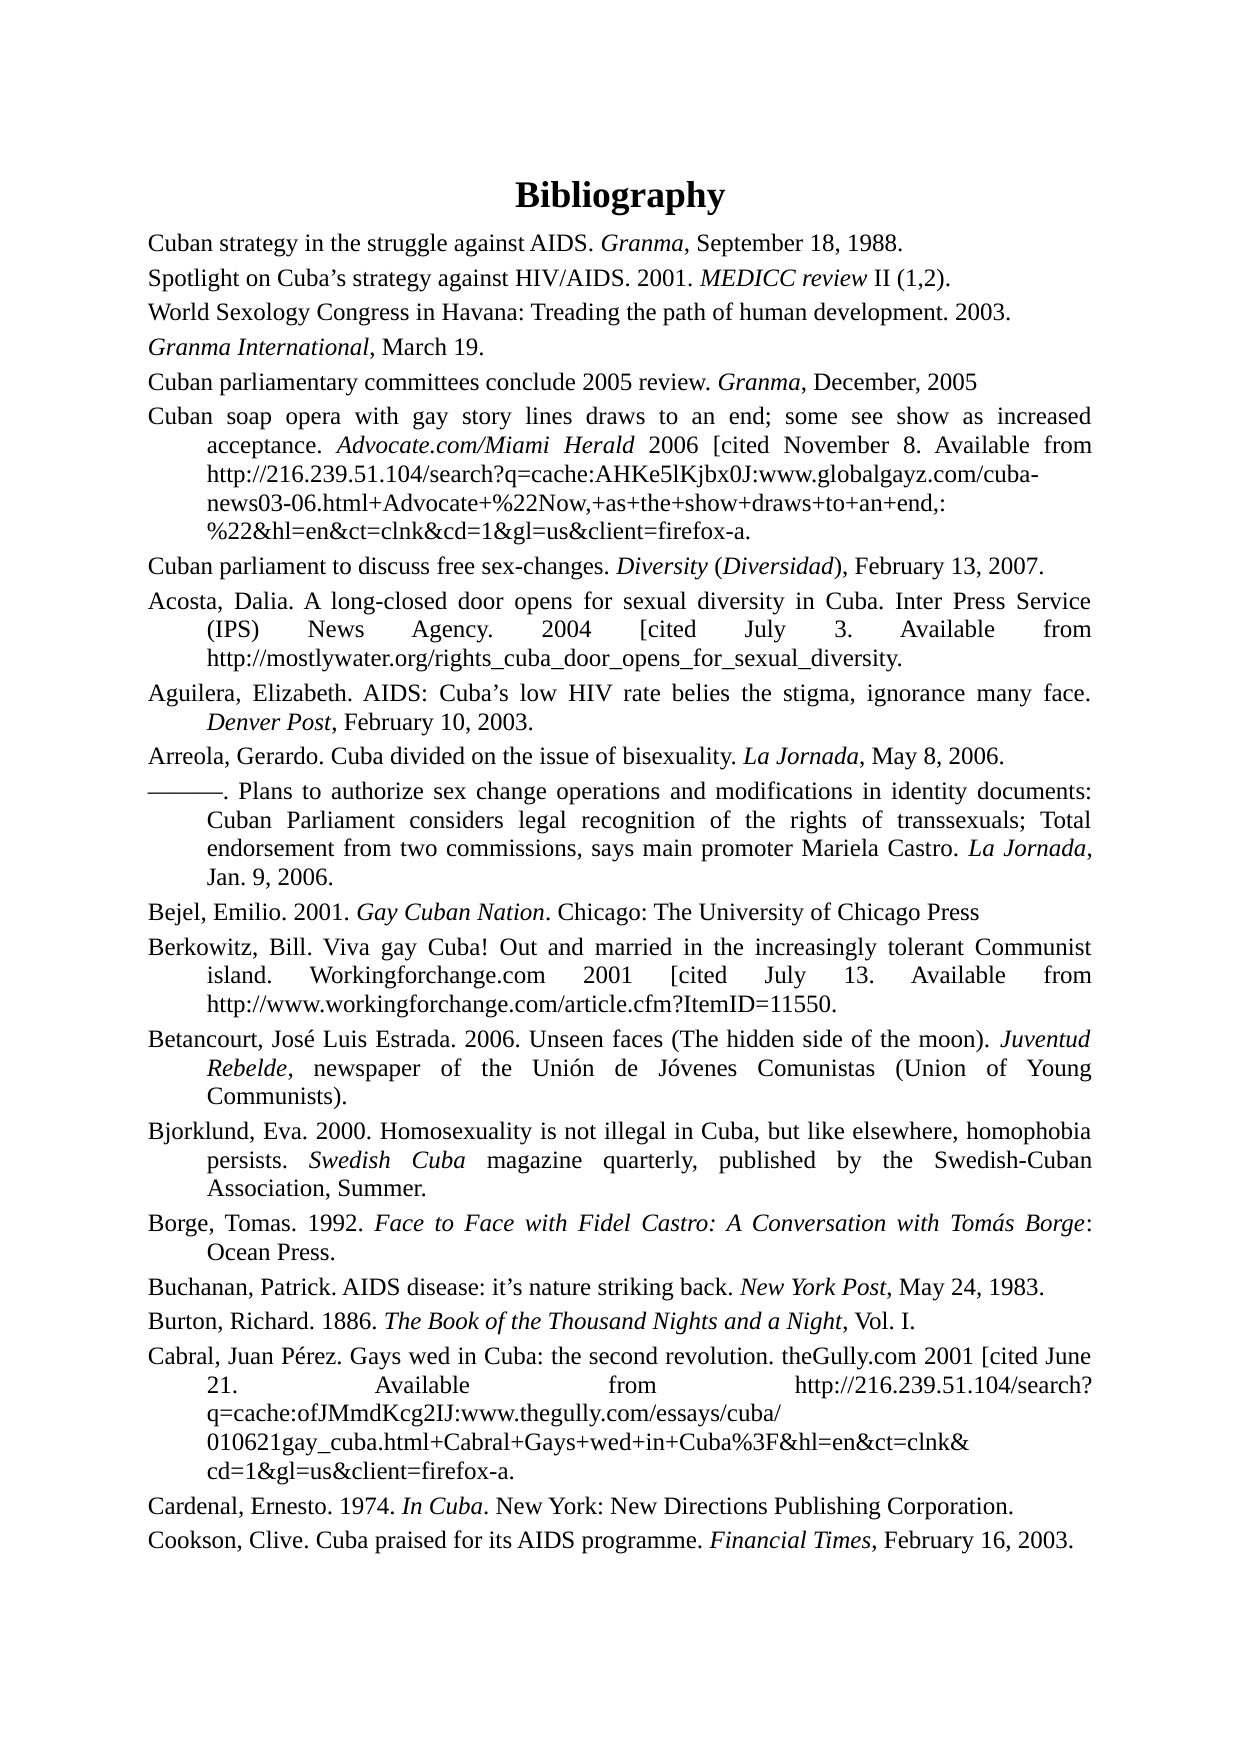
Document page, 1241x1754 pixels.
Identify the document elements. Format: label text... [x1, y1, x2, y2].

text Spotlight on Cuba’s strategy against HIV/AIDS. 2001. MEDICC review II (1,2). [148, 263, 1093, 291]
text ———. Plans to authorize sex change operations and modifications in identity documents: Cuban Parliament considers legal recognition of the rights of transsexuals; Total endorsement from two commissions, says main promoter Mariela Castro. La Jornada, Jan. 9, 2006. [148, 776, 1093, 891]
text Aguilera, Elizabeth. AIDS: Cuba’s low HIV rate belies the stigma, ignorance many face. Denver Post, February 10, 2003. [148, 678, 1093, 735]
text Cardenal, Ernesto. 1974. In Cuba. New York: New Directions Publishing Corporation. [148, 1491, 1093, 1519]
text World Sexology Congress in Havana: Treading the path of human development. 2003. [148, 297, 1093, 326]
text Cuban strategy in the struggle against AIDS. Granma, September 18, 1988. [148, 228, 1093, 257]
text Bjorklund, Eva. 2000. Homosexuality is not illegal in Cuba, but like elsewhere, homophobia persists. Swedish Cuba magazine quarterly, published by the Swedish-Cuban Association, Summer. [148, 1116, 1093, 1202]
text Cookson, Clive. Cuba praised for its AIDS programme. Financial Times, February 16, 2003. [148, 1525, 1093, 1554]
text Bejel, Emilio. 2001. Gay Cuban Nation. Chicago: The University of Chicago Press [148, 897, 1093, 926]
subtitle Bibliography [148, 172, 1093, 216]
text Cuban parliament to discuss free sex-changes. Diversity (Diversidad), February 13, 2007. [148, 551, 1093, 580]
text Cuban soap opera with gay story lines draws to an end; some see show as increased acceptance. Advocate.com/Miami Herald 2006 [cited November 8. Available from http://216.239.51.104/search?q=cache:AHKe5lKjbx0J:www.globalgayz.com/cuba-news03-06.html+Advocate+%22Now,+as+the+show+draws+to+an+end,:%22&hl=en&ct=clnk&cd=1&gl=us&client=firefox-a. [148, 401, 1093, 545]
text Betancourt, José Luis Estrada. 2006. Unseen faces (The hidden side of the moon). Juventud Rebelde, newspaper of the Unión de Jóvenes Comunistas (Union of Young Communists). [148, 1024, 1093, 1110]
text Acosta, Dalia. A long-closed door opens for sexual diversity in Cuba. Inter Press Service (IPS) News Agency. 2004 [cited July 3. Available from http://mostlywater.org/rights_cuba_door_opens_for_sexual_diversity. [148, 586, 1093, 672]
text Berkowitz, Bill. Viva gay Cuba! Out and married in the increasingly tolerant Communist island. Workingforchange.com 2001 [cited July 13. Available from http://www.workingforchange.com/article.cfm?ItemID=11550. [148, 932, 1093, 1018]
text Cuban parliamentary committees conclude 2005 review. Granma, December, 2005 [148, 367, 1093, 395]
text Burton, Richard. 1886. The Book of the Thousand Nights and a Night, Vol. I. [148, 1306, 1093, 1335]
text Arreola, Gerardo. Cuba divided on the issue of bisexuality. La Jornada, May 8, 2006. [148, 741, 1093, 770]
text Granma International, March 19. [148, 332, 1093, 361]
text Buchanan, Patrick. AIDS disease: it’s nature striking back. New York Post, May 24, 1983. [148, 1272, 1093, 1300]
text Cabral, Juan Pérez. Gays wed in Cuba: the second revolution. theGully.com 2001 [cited June 21. Available from http://216.239.51.104/search?q=cache:ofJMmdKcg2IJ:www.thegully.com/essays/cuba/010621gay_cuba.html+Cabral+Gays+wed+in+Cuba%3F&hl=en&ct=clnk& cd=1&gl=us&client=firefox-a. [148, 1341, 1093, 1485]
text Borge, Tomas. 1992. Face to Face with Fidel Castro: A Conversation with Tomás Borge: Ocean Press. [148, 1208, 1093, 1266]
